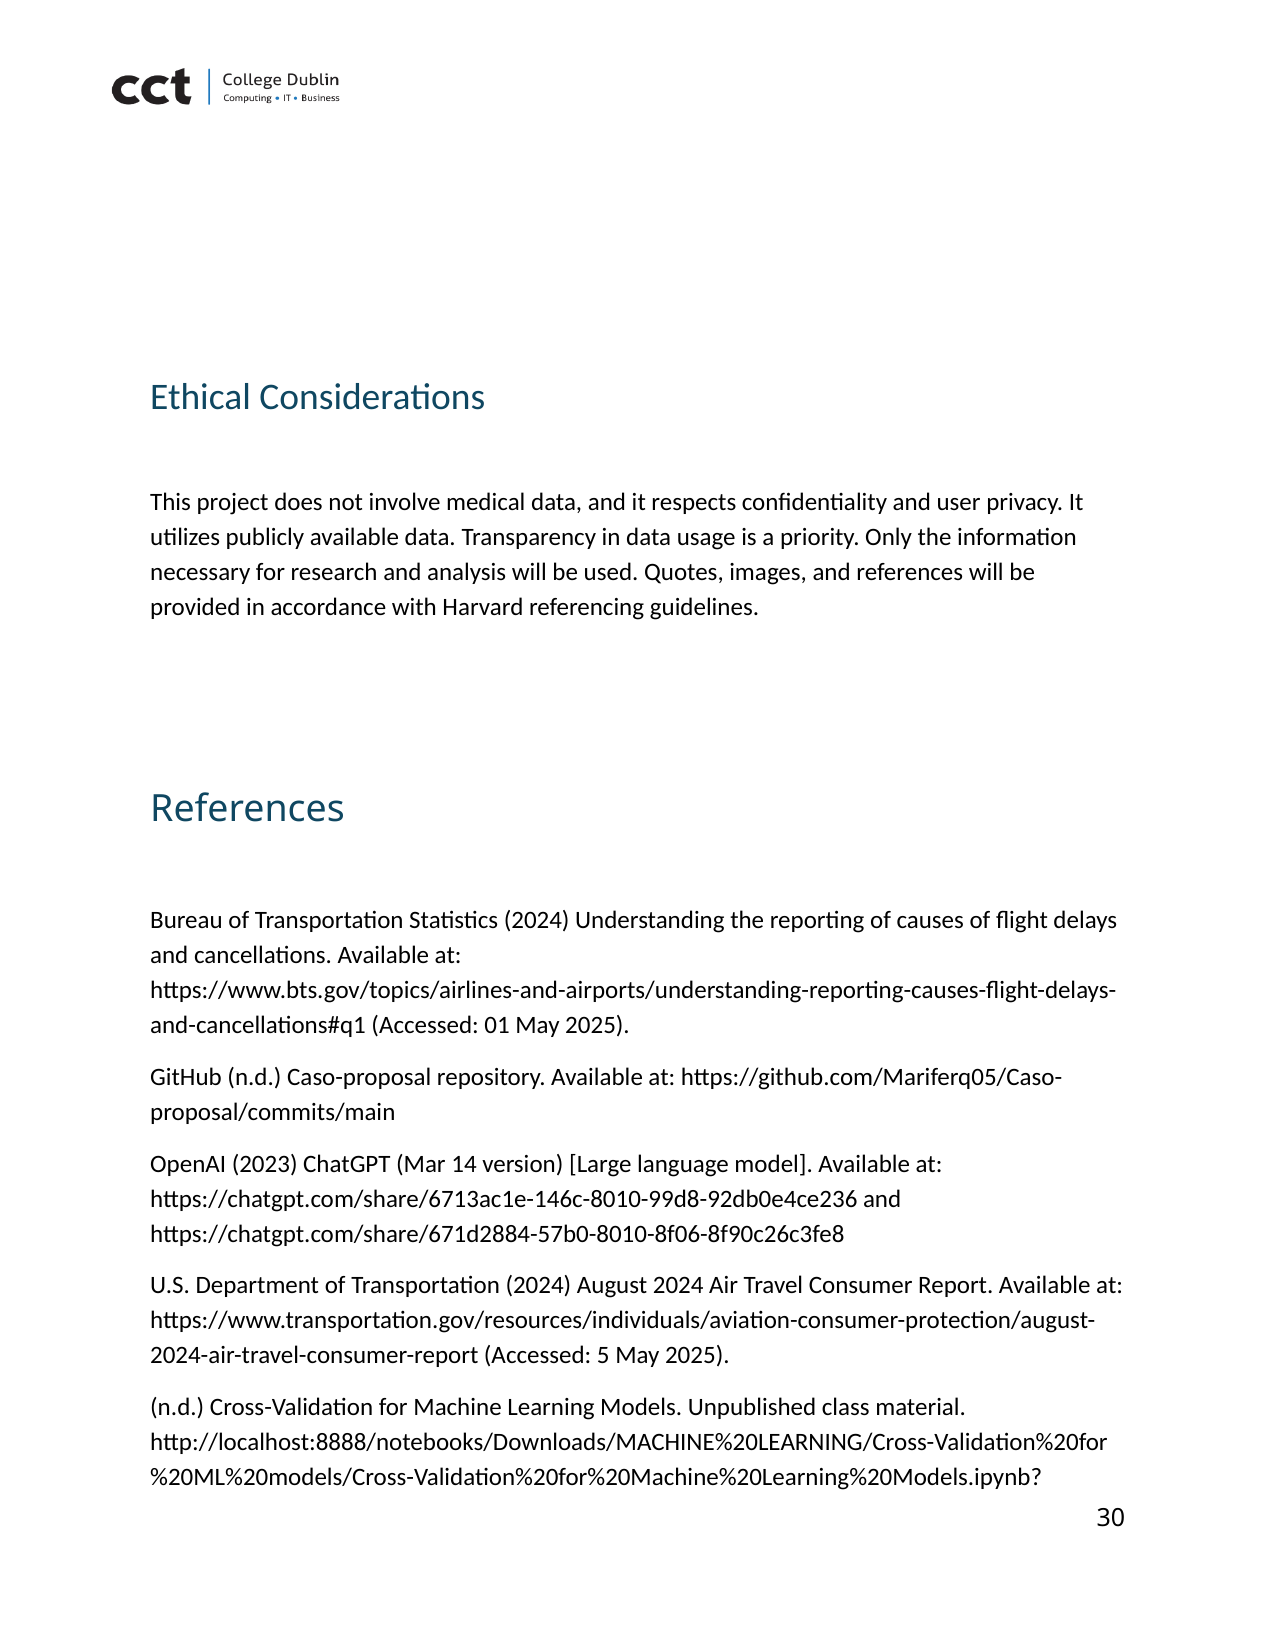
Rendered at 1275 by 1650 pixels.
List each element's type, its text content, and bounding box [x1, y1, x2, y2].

text U.S. Department of Transportation (2024) August 2024 Air Travel Consumer Report. Available at: https://www.transportation.gov/resources/individuals/aviation-consumer-protection/august-2024-air-travel-consumer-report (Accessed: 5 May 2025). [150, 1269, 1125, 1370]
subtitle References [150, 782, 1125, 833]
subtitle Ethical Considerations [150, 373, 1125, 419]
text GitHub (n.d.) Caso-proposal repository. Available at: https://github.com/Mariferq05/Caso-proposal/commits/main [150, 1061, 1125, 1127]
text (n.d.) Cross-Validation for Machine Learning Models. Unpublished class material. http://localhost:8888/notebooks/Downloads/MACHINE%20LEARNING/Cross-Validation%20for%20ML%20models/Cross-Validation%20for%20Machine%20Learning%20Models.ipynb? [150, 1391, 1125, 1492]
text Bureau of Transportation Statistics (2024) Understanding the reporting of causes of flight delays and cancellations. Available at: https://www.bts.gov/topics/airlines-and-airports/understanding-reporting-causes-flight-delays-and-cancellations#q1 (Accessed: 01 May 2025). [150, 904, 1125, 1040]
text OpenAI (2023) ChatGPT (Mar 14 version) [Large language model]. Available at: https://chatgpt.com/share/6713ac1e-146c-8010-99d8-92db0e4ce236 and https://chatgpt.com/share/671d2884-57b0-8010-8f06-8f90c26c3fe8 [150, 1148, 1125, 1248]
text This project does not involve medical data, and it respects confidentiality and user privacy. It utilizes publicly available data. Transparency in data usage is a priority. Only the information necessary for research and analysis will be used. Quotes, images, and references will be provided in accordance with Harvard referencing guidelines. [150, 486, 1125, 622]
